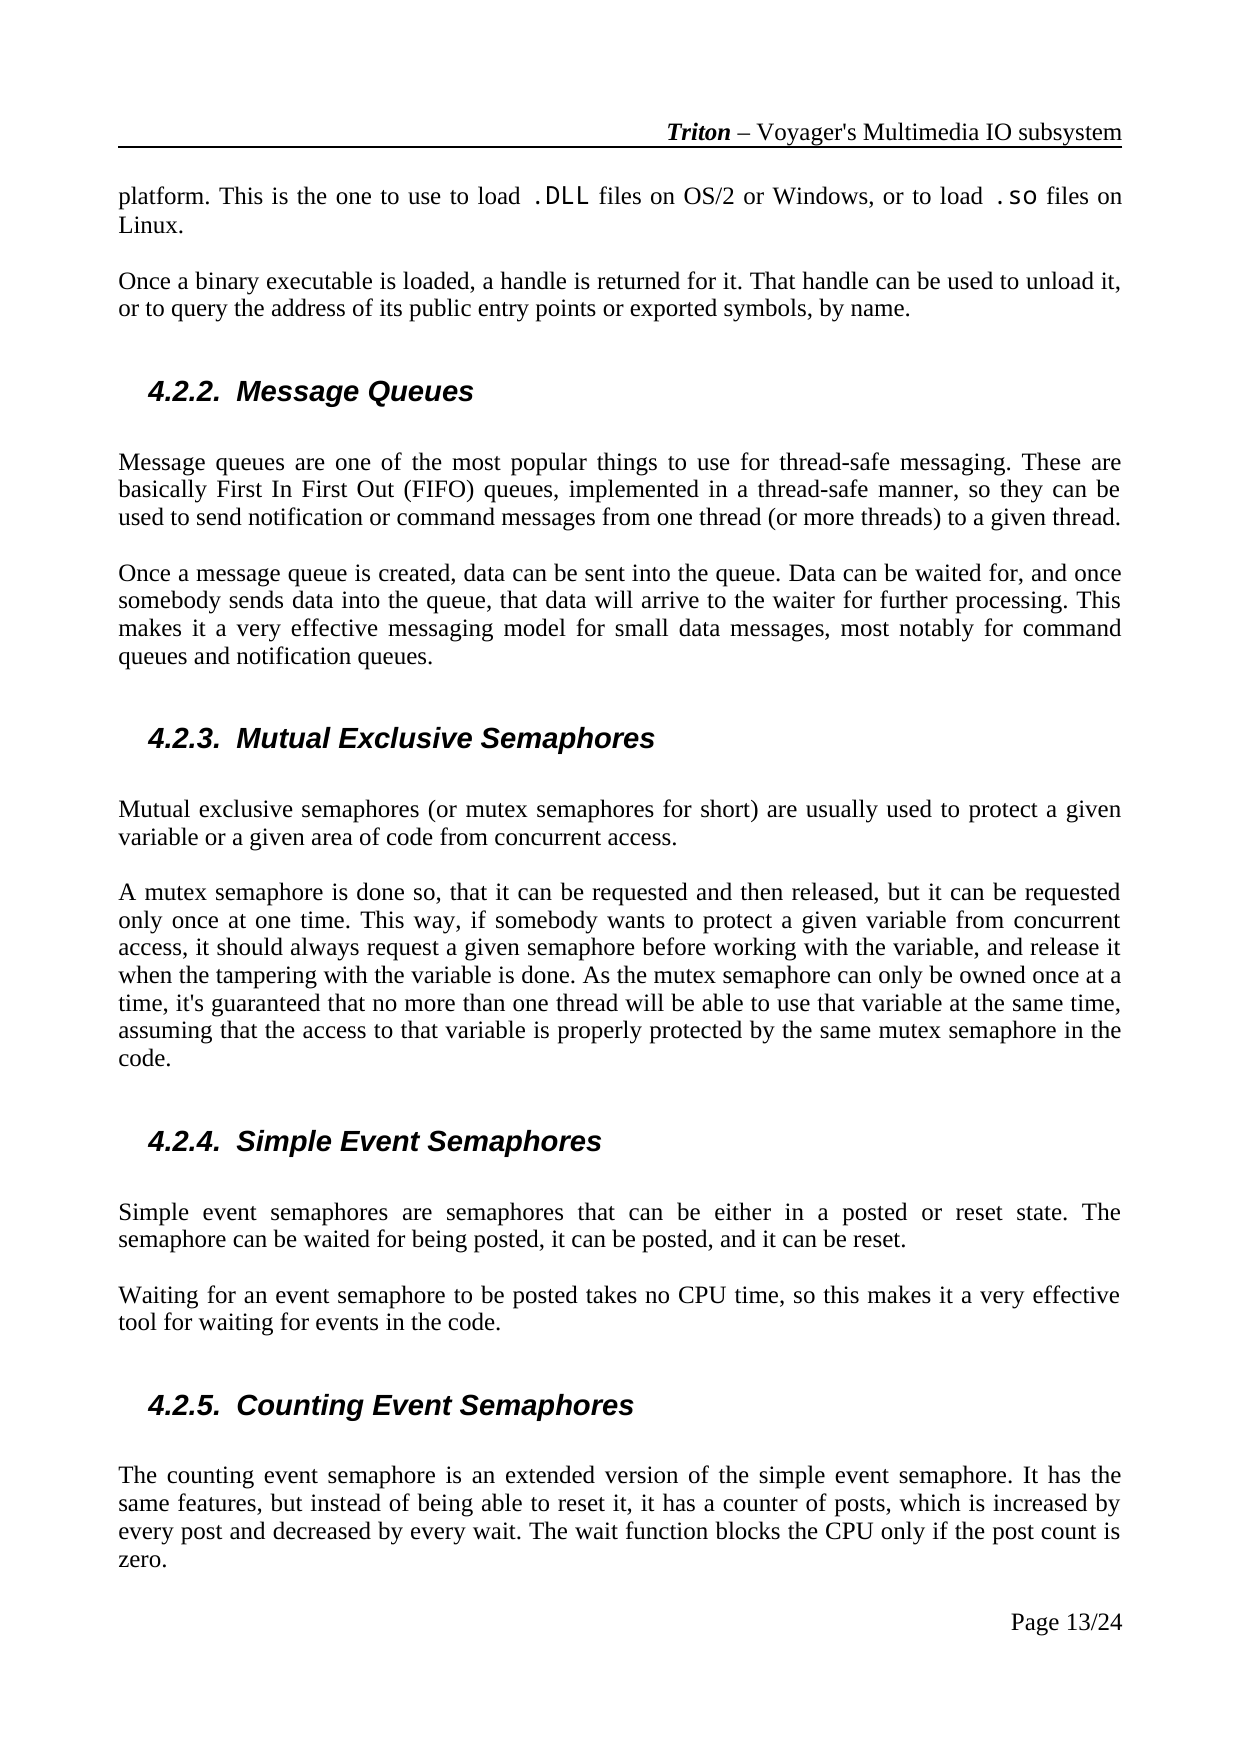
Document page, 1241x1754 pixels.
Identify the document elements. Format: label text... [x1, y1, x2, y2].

text Once a message queue is created, data can be sent into the queue. Data can be waited for, and once somebody sends data into the queue, that data will arrive to the waiter for further processing. This makes it a very effective messaging model for small data messages, most notably for command queues and notification queues. [118, 559, 1122, 669]
text Once a binary executable is loaded, a handle is returned for it. That handle can be used to unload it, or to query the address of its public entry points or exported symbols, by name. [118, 267, 1122, 322]
text platform. This is the one to use to load .DLL files on OS/2 or Windows, or to load .so files on Linux. [118, 177, 1122, 239]
text Mutual exclusive semaphores (or mutex semaphores for short) are usually used to protect a given variable or a given area of code from concurrent access. [118, 795, 1122, 850]
text Waiting for an event semaphore to be posted takes no CPU time, so this makes it a very effective tool for waiting for events in the code. [118, 1281, 1122, 1336]
subtitle Counting Event Semaphores [148, 1389, 1122, 1421]
text Message queues are one of the most popular things to use for thread-safe messaging. These are basically First In First Out (FIFO) queues, implemented in a thread-safe manner, so they can be used to send notification or command messages from one thread (or more threads) to a given thread. [118, 448, 1122, 531]
subtitle Mutual Exclusive Semaphores [148, 722, 1122, 755]
subtitle Simple Event Semaphores [148, 1125, 1122, 1157]
text Simple event semaphores are semaphores that can be either in a posted or reset state. The semaphore can be waited for being posted, it can be posted, and it can be reset. [118, 1198, 1122, 1253]
text The counting event semaphore is an extended version of the simple event semaphore. It has the same features, but instead of being able to reset it, it has a counter of posts, which is increased by every post and decreased by every wait. The wait function blocks the CPU only if the post count is zero. [118, 1462, 1122, 1572]
subtitle Message Queues [148, 375, 1122, 408]
text A mutex semaphore is done so, that it can be requested and then released, but it can be requested only once at one time. This way, if somebody wants to protect a given variable from concurrent access, it should always request a given semaphore before working with the variable, and release it when the tampering with the variable is done. As the mutex semaphore can only be owned once at a time, it's guaranteed that no more than one thread will be able to use that variable at the same time, assuming that the access to that variable is properly protected by the same mutex semaphore in the code. [118, 878, 1122, 1072]
